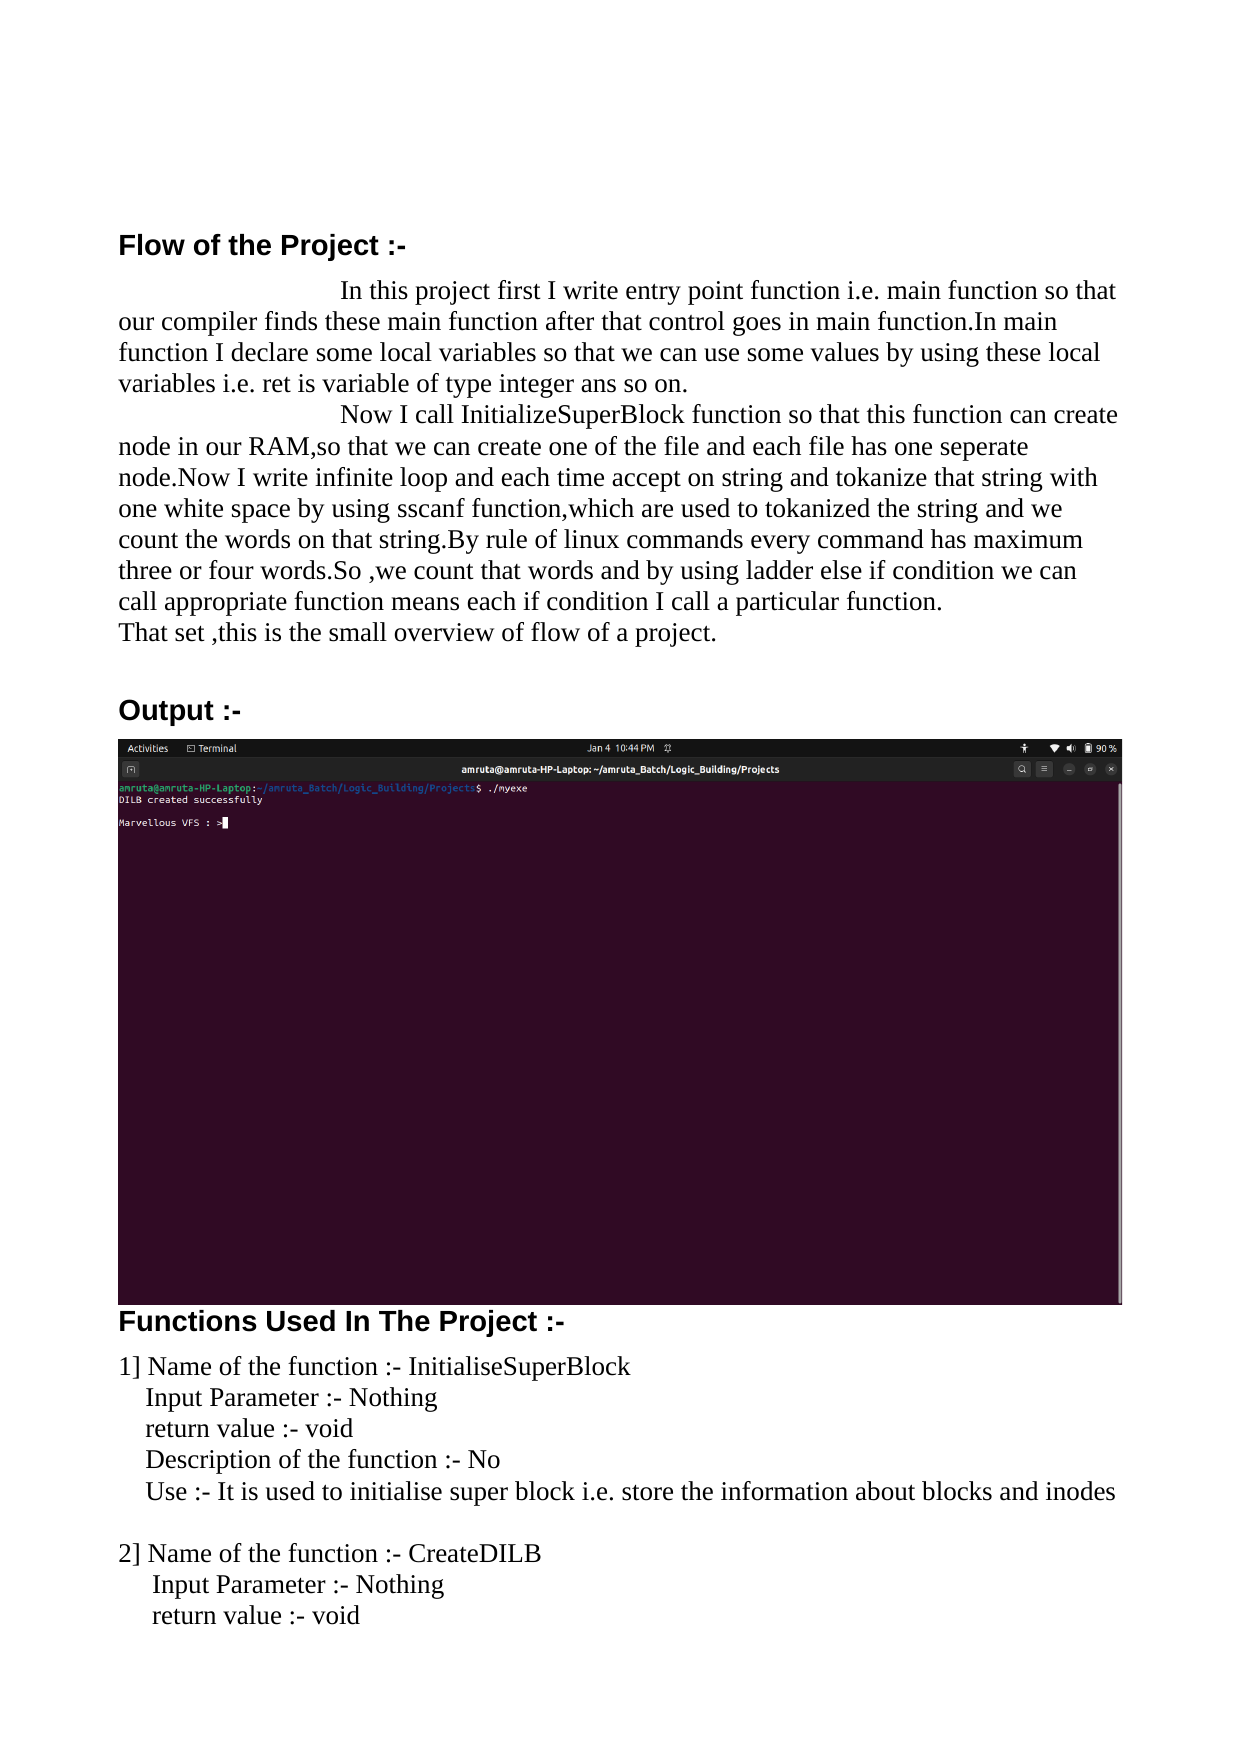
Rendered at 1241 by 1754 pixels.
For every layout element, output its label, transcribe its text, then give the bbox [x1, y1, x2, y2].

text Description of the function :- No [118, 1444, 1122, 1475]
text That set ,this is the small overview of flow of a project. [118, 617, 1122, 648]
picture [118, 739, 1123, 1305]
text Input Parameter :- Nothing [118, 1568, 1122, 1599]
text return value :- void [118, 1599, 1122, 1631]
text 1] Name of the function :- InitialiseSuperBlock [118, 1350, 1122, 1381]
text Now I call InitializeSuperBlock function so that this function can create node in our RAM,so that we can create one of the file and each file has one seperate node.Now I write infinite loop and each time accept on string and tokanize that string with one white space by using sscanf function,which are used to tokanized the string and we count the words on that string.By rule of linux commands every command has maximum three or four words.So ,we count that words and by using ladder else if condition we can call appropriate function means each if condition I call a particular function. [118, 398, 1122, 617]
text Use :- It is used to initialise super block i.e. store the information about blocks and inodes [118, 1475, 1122, 1506]
text 2] Name of the function :- CreateDILB [118, 1537, 1122, 1568]
text return value :- void [118, 1412, 1122, 1444]
subtitle Functions Used In The Project :- [118, 1305, 1122, 1338]
subtitle Flow of the Project :- [118, 228, 1122, 261]
text In this project first I write entry point function i.e. main function so that our compiler finds these main function after that control goes in main function.In main function I declare some local variables so that we can use some values by using these local variables i.e. ret is variable of type integer ans so on. [118, 274, 1122, 398]
subtitle Output :- [118, 693, 1122, 727]
text Input Parameter :- Nothing [118, 1381, 1122, 1412]
